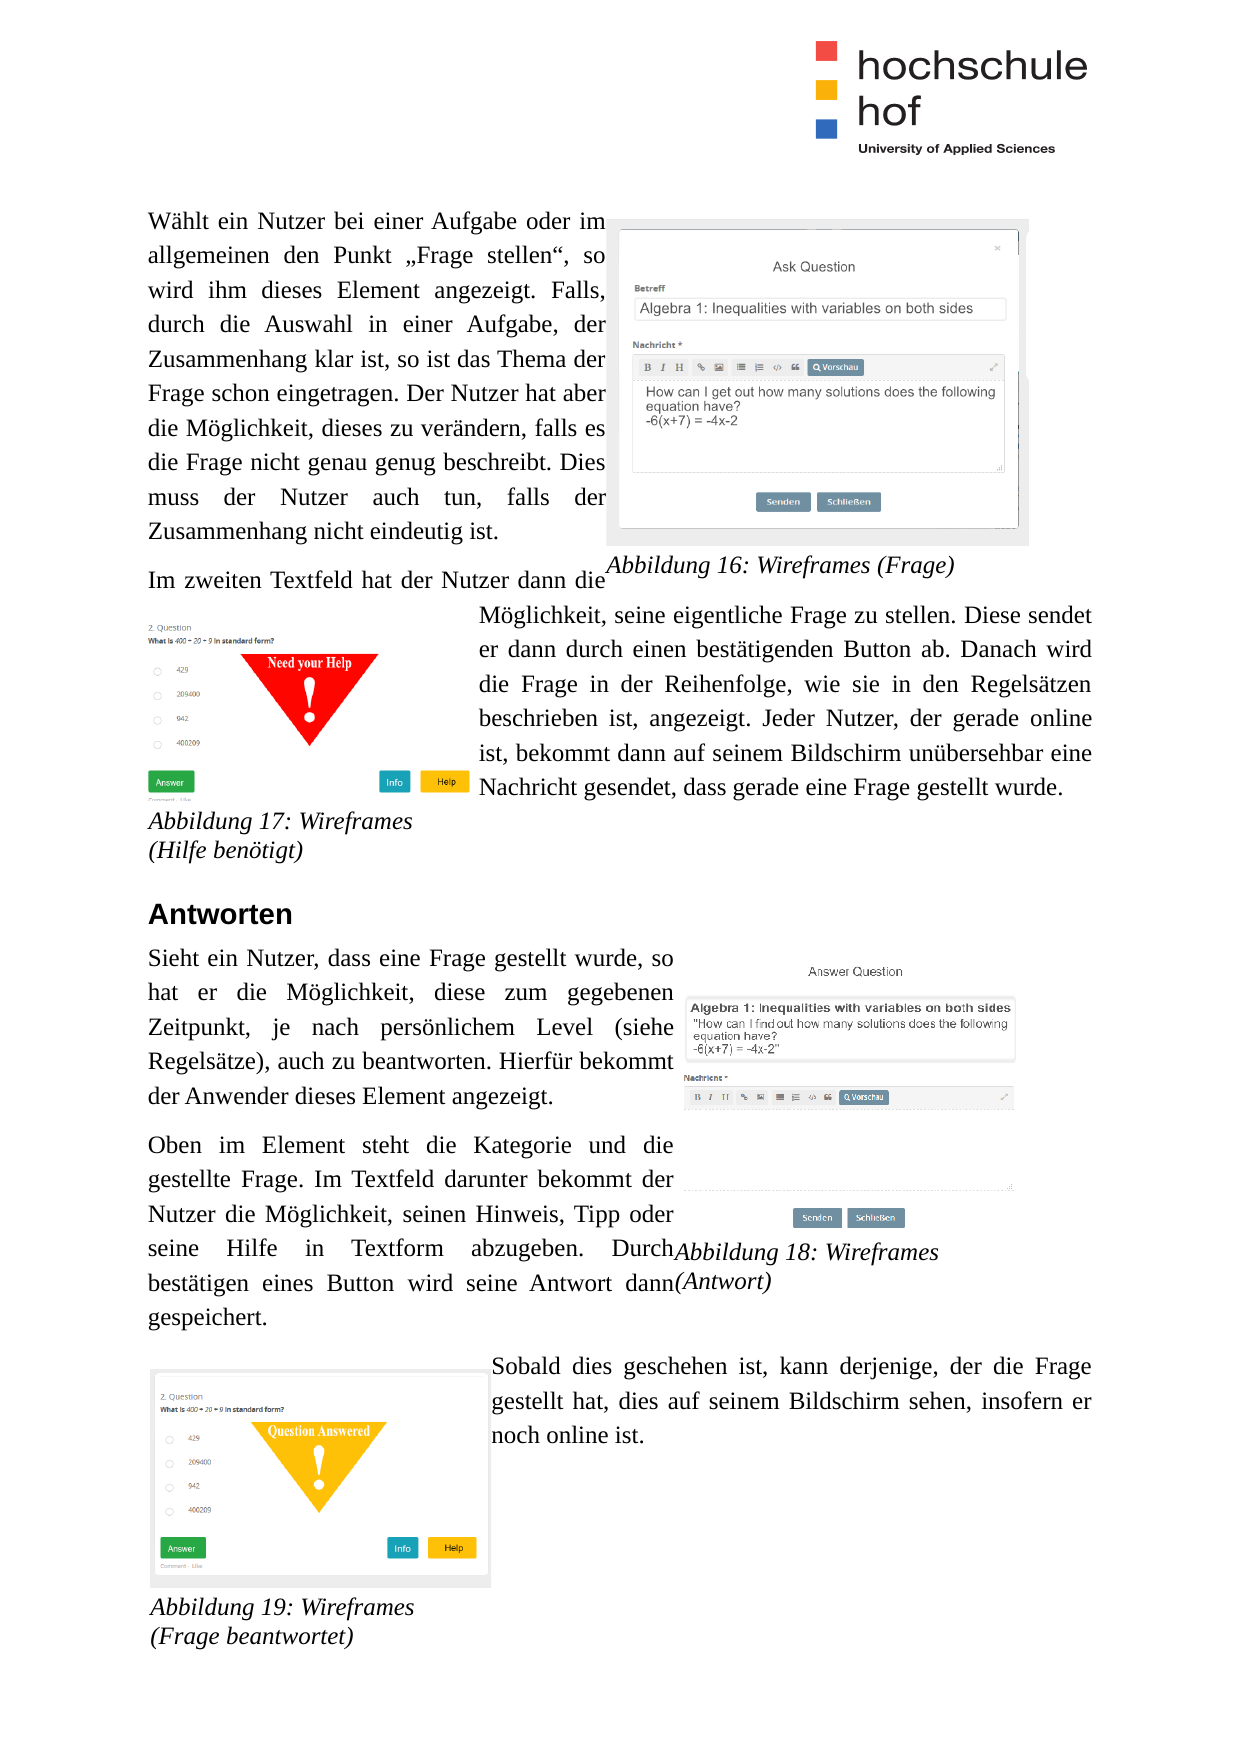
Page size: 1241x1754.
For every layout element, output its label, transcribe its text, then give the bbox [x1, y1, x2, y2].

subtitle Antworten [148, 897, 1092, 930]
text Abbildung 18: Wireframes (Antwort) [674, 1238, 1022, 1295]
picture [674, 947, 1022, 1238]
text Abbildung 17: Wireframes (Hilfe benötigt) [148, 610, 478, 864]
text [674, 1295, 1022, 1326]
picture [191, 1369, 413, 1588]
text Im zweiten Textfeld hat der Nutzer dann die Möglichkeit, seine eigentliche Frage zu stellen. Diese sendet er dann durch einen bestätigenden Button ab. Danach wird die Frage in der Reihenfolge, wie sie in den Regelsätzen beschrieben ist, angezeigt. Jeder Nutzer, der gerade online ist, bekommt dann auf seinem Bildschirm unübersehbar eine Nachricht gesendet, dass gerade eine Frage gestellt wurde. [148, 565, 1092, 801]
text Wählt ein Nutzer bei einer Aufgabe oder im allgemeinen den Punkt „Frage stellen“, so wird ihm dieses Element angezeigt. Falls, durch die Auswahl in einer Aufgabe, der Zusammenhang klar ist, so ist das Thema der Frage schon eingetragen. Der Nutzer hat aber die Möglichkeit, dieses zu verändern, falls es die Frage nicht genau genug beschreibt. Dies muss der Nutzer auch tun, falls der Zusammenhang nicht eindeutig ist. [148, 206, 1092, 545]
text Abbildung 19: Wireframes (Frage beantwortet) [150, 1369, 491, 1650]
text Abbildung 16: Wireframes (Frage) [606, 218, 1029, 579]
text Sobald dies geschehen ist, kann derjenige, der die Frage gestellt hat, dies auf seinem Bildschirm sehen, insofern er noch online ist. [148, 1351, 1092, 1449]
text Oben im Element steht die Kategorie und die gestellte Frage. Im Textfeld darunter bekommt der Nutzer die Möglichkeit, seinen Hinweis, Tipp oder seine Hilfe in Textform abzugeben. Durch bestätigen eines Button wird seine Antwort dann gespeichert. [148, 1130, 1092, 1331]
picture [653, 218, 941, 546]
text Sieht ein Nutzer, dass eine Frage gestellt wurde, so hat er die Möglichkeit, diese zum gegebenen Zeitpunkt, je nach persönlichem Level (siehe Regelsätze), auch zu beantworten. Hierfür bekommt der Anwender dieses Element angezeigt. [148, 943, 1092, 1109]
picture [815, 41, 1087, 155]
picture [193, 610, 401, 801]
